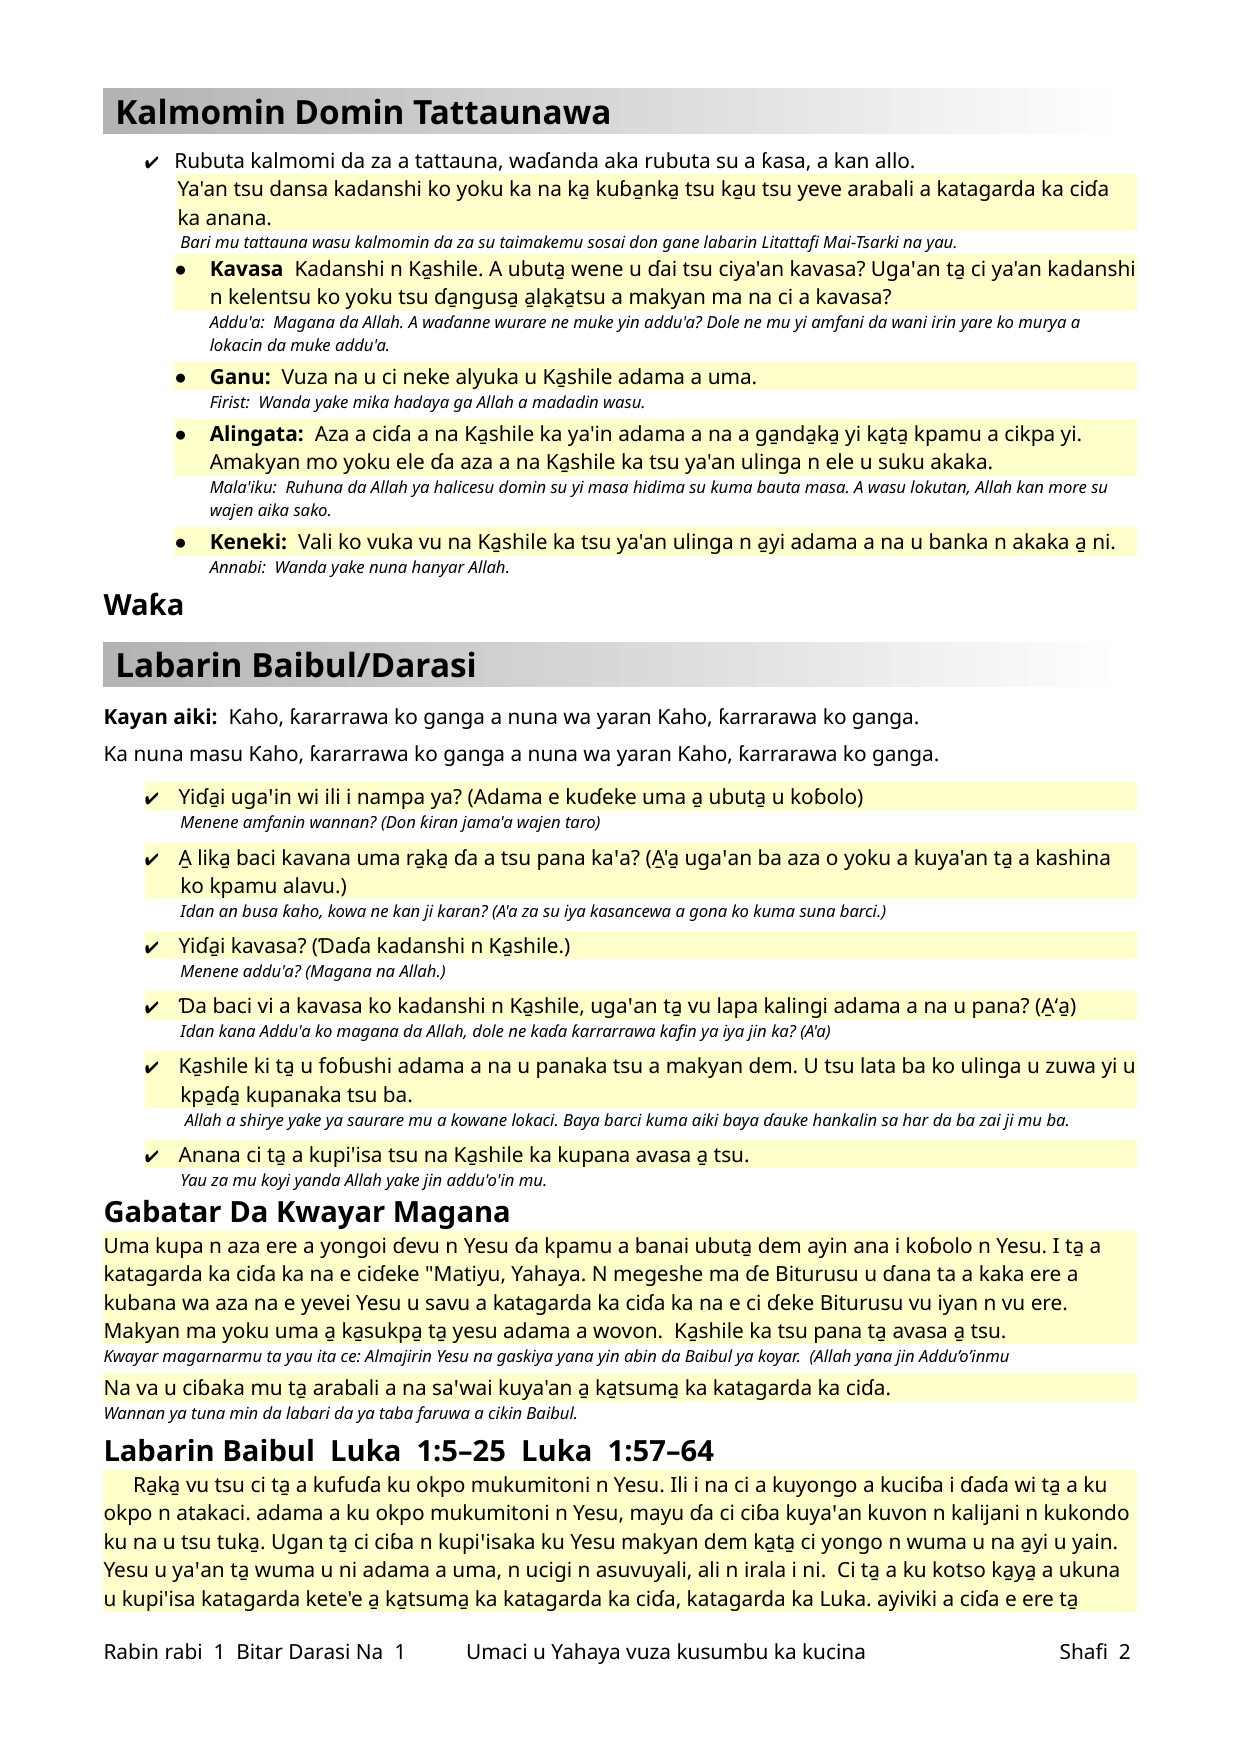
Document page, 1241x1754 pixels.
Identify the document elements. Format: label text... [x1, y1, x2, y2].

text Idan kana Addu'a ko magana da Allah, dole ne kaɗa ƙarrarrawa kafin ya iya jin ka? (A'a) [180, 1020, 1137, 1042]
list Anana ci ta̱ a kupi'isa tsu na Ka̱shile ka kupana avasa a̱ tsu. [145, 1140, 1137, 1168]
list Rubuta kalmomi da za a tattauna, waɗanda aka rubuta su a ƙasa, a kan allo. [145, 146, 1137, 174]
text Kwayar magarnarmu ta yau ita ce: Almajirin Yesu na gaskiya yana yin abin da Baibul ya koyar. (Allah yana jin Addu’o’inmu [103, 1344, 1137, 1367]
text Menene addu'a? (Magana na Allah.) [180, 959, 1137, 982]
text Annabi: Wanda yake nuna hanyar Allah. [209, 556, 1137, 578]
list Alingata: Aza a ciɗa a na Ka̱shile ka ya'in adama a na a ga̱nda̱ka̱ yi ka̱ta̱ kpamu a cikpa yi. Amakyan mo yoku ele ɗa aza a na Ka̱shile ka tsu ya'an ulinga n ele u suku akaka. [174, 419, 1137, 476]
text Labarin Baibul Luka 1:5–25 Luka 1:57–64 [103, 1430, 1137, 1470]
text Ka nuna masu Ƙaho, ƙararrawa ko ganga a nuna wa yaran Ƙaho, ƙarrarawa ko ganga. [103, 739, 1137, 768]
text Yau za mu koyi yanda Allah yake jin addu'o'in mu. [180, 1168, 1137, 1191]
text Idan an busa ƙaho, kowa ne kan ji karan? (A'a za su iya kasancewa a gona ko kuma suna barci.) [180, 899, 1137, 922]
list Keneki: Vali ko vuka vu na Ka̱shile ka tsu ya'an ulinga n a̱yi adama a na u banka n akaka a̱ ni. [174, 527, 1137, 556]
list Yiɗa̱i ugaꞌin wi ili i nampa ya? (Adama e kuɗeke uma a̱ ubuta̱ u koɓolo) [145, 782, 1137, 811]
text Menene amfanin wannan? (Don ƙiran jama'a wajen taro) [180, 811, 1137, 834]
list Kavasa Kadanshi n Ka̱shile. A ubuta̱ wene u ɗai tsu ciya'an kavasa? Ugaꞌan ta̱ ci ya'an kadanshi n kelentsu ko yoku tsu ɗa̱ngusa̱ a̱la̱ka̱tsu a makyan ma na ci a kavasa? [174, 254, 1137, 311]
list Yiɗa̱i kavasa? (Ɗaɗa kadanshi n Ka̱shile.) [145, 931, 1137, 959]
text Gabatar Da Kwayar Magana [103, 1191, 1137, 1231]
list Ganu: Vuza na u ci neke alyuka u Ka̱shile adama a uma. [174, 362, 1137, 390]
text Waƙa [103, 584, 1137, 624]
list Ka̱shile ki ta̱ u foɓushi adama a na u panaka tsu a makyan dem. U tsu lata ba ko ulinga u zuwa yi u kpa̱ɗa̱ kupanaka tsu ba. [145, 1051, 1137, 1108]
text Allah a shirye yake ya saurare mu a kowane lokaci. Baya barci kuma aiki baya ɗauke hankalin sa har da ba zai ji mu ba. [180, 1108, 1137, 1131]
text Kayan aiki: Ƙaho, ƙararrawa ko ganga a nuna wa yaran Ƙaho, ƙarrarawa ko ganga. [103, 702, 1137, 730]
subtitle Kalmomin Domin Tattaunawa [103, 88, 1137, 134]
text Ya'an tsu dansa kadanshi ko yoku ka na ka̱ kuɓa̱nka̱ tsu ka̱u tsu yeve arabali a katagarda ka ciɗa ka anana. [177, 174, 1137, 231]
subtitle Labarin Baibul/Darasi [103, 642, 1137, 687]
text Firist: Wanda yake mika hadaya ga Allah a madadin wasu. [209, 390, 1137, 413]
text Ra̱ka̱ vu tsu ci ta̱ a kufuɗa ku okpo mukumitoni n Yesu. Ili i na ci a kuyongo a kuciɓa i ɗaɗa wi ta̱ a ku okpo n atakaci. adama a ku okpo mukumitoni n Yesu, mayu ɗa ci ciɓa kuyaꞌan kuvon n kalijani n kukondo ku na u tsu tuka̱. Ugan ta̱ ci ciɓa n kupiꞌisaka ku Yesu makyan dem ka̱ta̱ ci yongo n wuma u na a̱yi u yain. Yesu u yaꞌan ta̱ wuma u ni adama a uma, n ucigi n asuvuyali, ali n irala i ni. Ci ta̱ a ku kotso ka̱ya̱ a ukuna u kupi'isa katagarda kete'e a̱ ka̱tsuma̱ ka katagarda ka ciɗa, katagarda ka Luka. ayiviki a ciɗa e ere ta̱ [103, 1470, 1137, 1612]
text Bari mu tattauna wasu kalmomin da za su taimakemu sosai don gane labarin Litattafi Mai-Tsarki na yau. [180, 231, 1137, 254]
list Ɗa baci vi a kavasa ko kadanshi n Ka̱shile, ugaꞌan ta̱ vu lapa kalingi adama a na u pana? (A̱ʻa̱) [145, 991, 1137, 1020]
text Addu'a: Magana da Allah. A waɗanne wurare ne muke yin addu'a? Dole ne mu yi amfani da wani irin yare ko murya a lokacin da muke addu'a. [209, 311, 1137, 356]
text Na va u ciɓaka mu ta̱ arabali a na saꞌwai kuya'an a̱ ka̱tsuma̱ ka katagarda ka ciɗa. [103, 1373, 1137, 1402]
list A̱ lika̱ baci kavana uma ra̱ka̱ ɗa a tsu pana kaꞌa? (A̱'a̱ ugaꞌan ba aza o yoku a kuya'an ta̱ a kashina ko kpamu alavu.) [145, 843, 1137, 899]
text Wannan ya tuna min da labari da ya taba faruwa a cikin Baibul. [103, 1402, 1137, 1424]
text Mala'iku: Ruhuna da Allah ya halicesu domin su yi masa hidima su kuma bauta masa. A wasu lokutan, Allah kan more su wajen aika sako. [209, 476, 1137, 521]
text Uma kupa n aza ere a yongoi ɗevu n Yesu ɗa kpamu a banai ubuta̱ dem ayin ana i koɓolo n Yesu. I ta̱ a katagarda ka ciɗa ka na e ciɗeke "Matiyu, Yahaya. N megeshe ma ɗe Biturusu u ɗana ta a kaka ere a kubana wa aza na e yevei Yesu u savu a katagarda ka ciɗa ka na e ci ɗeke Biturusu vu iyan n vu ere. Makyan ma yoku uma a̱ ka̱sukpa̱ ta̱ yesu adama a wovon. Ka̱shile ka tsu pana ta̱ avasa a̱ tsu. [103, 1231, 1137, 1344]
